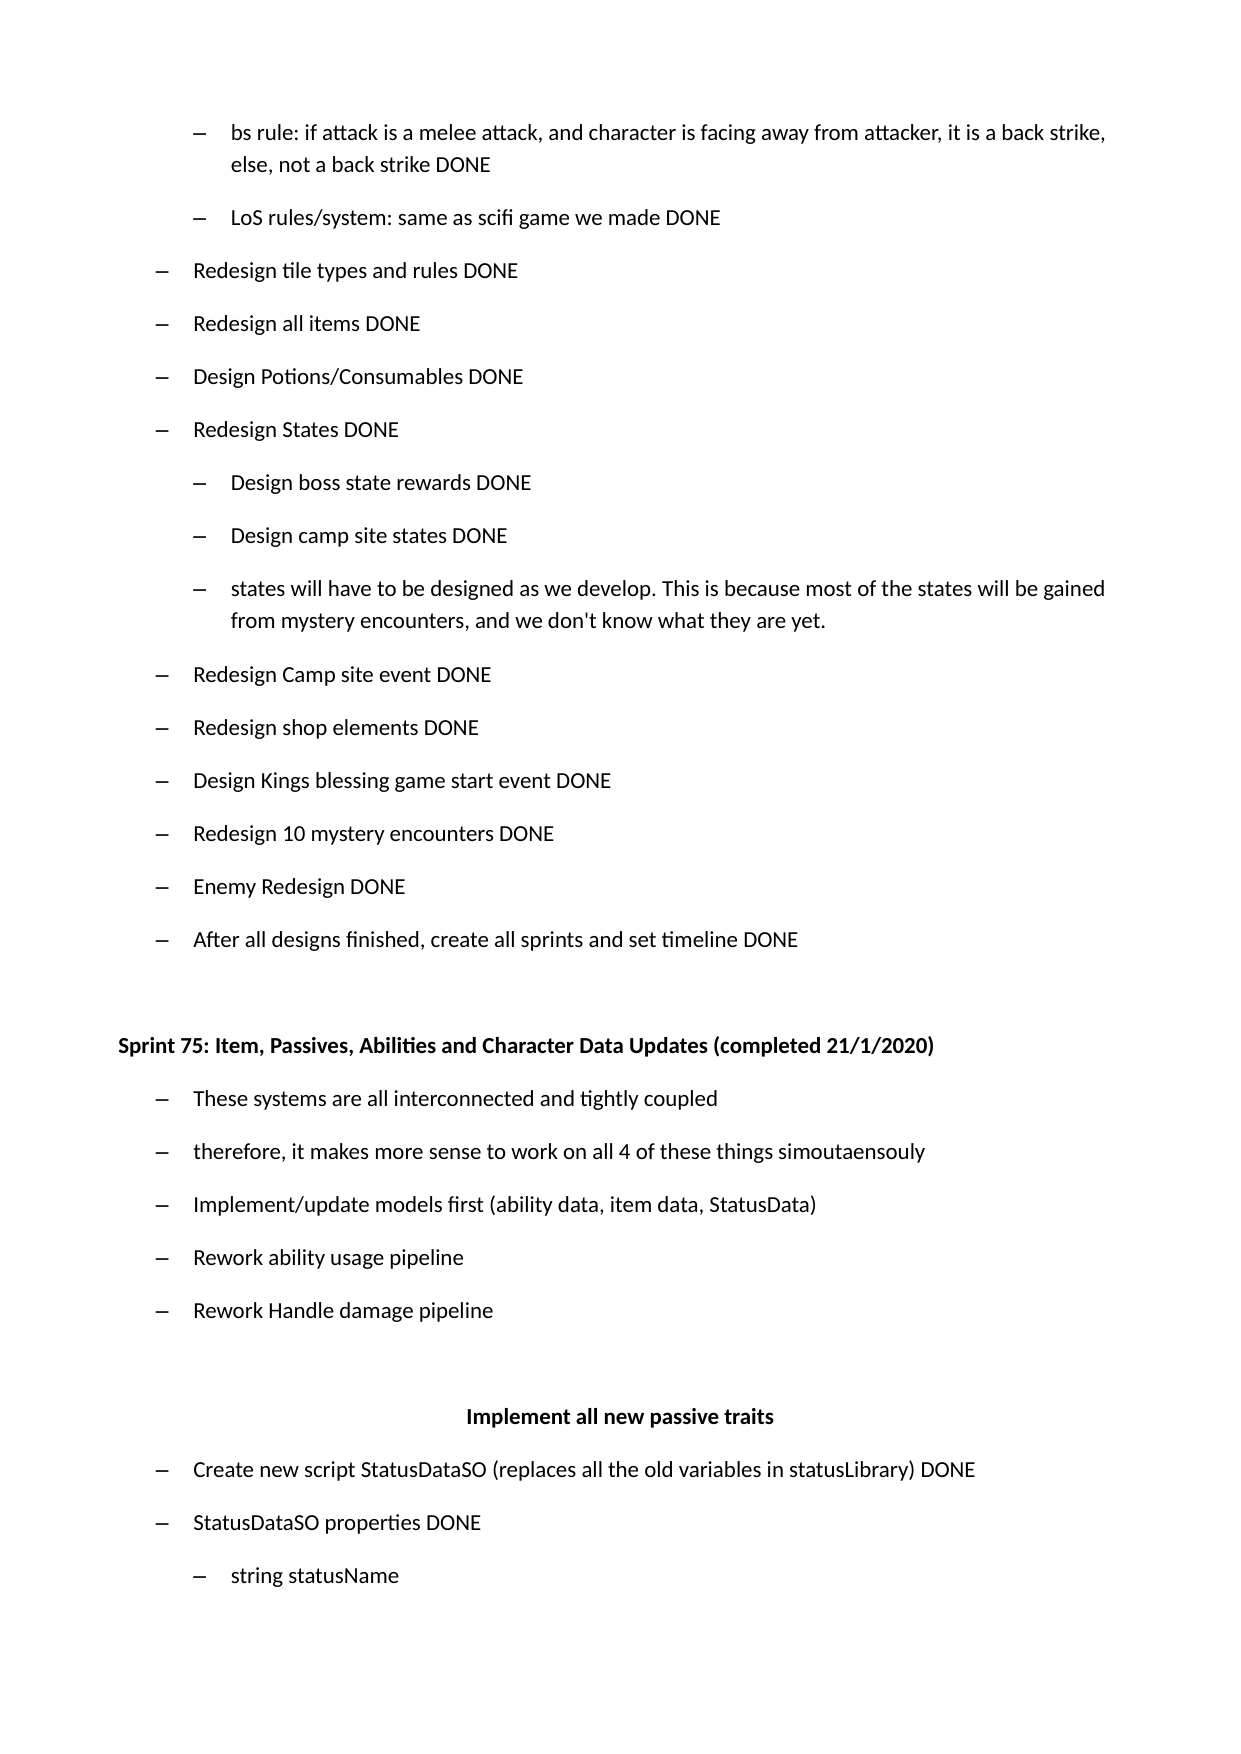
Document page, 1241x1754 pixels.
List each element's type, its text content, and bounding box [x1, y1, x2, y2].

list Redesign 10 mystery encounters DONE [156, 819, 1122, 847]
list string statusName [193, 1561, 1122, 1589]
list Redesign tile types and rules DONE [156, 256, 1122, 284]
list Redesign all items DONE [156, 309, 1122, 337]
list Create new script StatusDataSO (replaces all the old variables in statusLibrary) DONE [156, 1455, 1122, 1483]
list Rework Handle damage pipeline [156, 1296, 1122, 1324]
list Design boss state rewards DONE [193, 468, 1122, 496]
list Design Potions/Consumables DONE [156, 362, 1122, 390]
list therefore, it makes more sense to work on all 4 of these things simoutaensouly [156, 1137, 1122, 1165]
list These systems are all interconnected and tightly coupled [156, 1084, 1122, 1112]
list Design camp site states DONE [193, 521, 1122, 549]
list bs rule: if attack is a melee attack, and character is facing away from attacker, it is a back strike, else, not a back strike DONE [193, 118, 1122, 178]
text Sprint 75: Item, Passives, Abilities and Character Data Updates (completed 21/1/2020) [118, 1031, 1122, 1059]
list states will have to be designed as we develop. This is because most of the states will be gained from mystery encounters, and we don't know what they are yet. [193, 574, 1122, 635]
list Redesign States DONE [156, 415, 1122, 443]
text Implement all new passive traits [118, 1402, 1122, 1430]
list Rework ability usage pipeline [156, 1243, 1122, 1271]
list StatusDataSO properties DONE [156, 1508, 1122, 1536]
list LoS rules/system: same as scifi game we made DONE [193, 203, 1122, 231]
list Enemy Redesign DONE [156, 872, 1122, 900]
list Redesign shop elements DONE [156, 713, 1122, 741]
list Redesign Camp site event DONE [156, 660, 1122, 688]
list Design Kings blessing game start event DONE [156, 766, 1122, 794]
list Implement/update models first (ability data, item data, StatusData) [156, 1190, 1122, 1218]
list After all designs finished, create all sprints and set timeline DONE [156, 925, 1122, 953]
